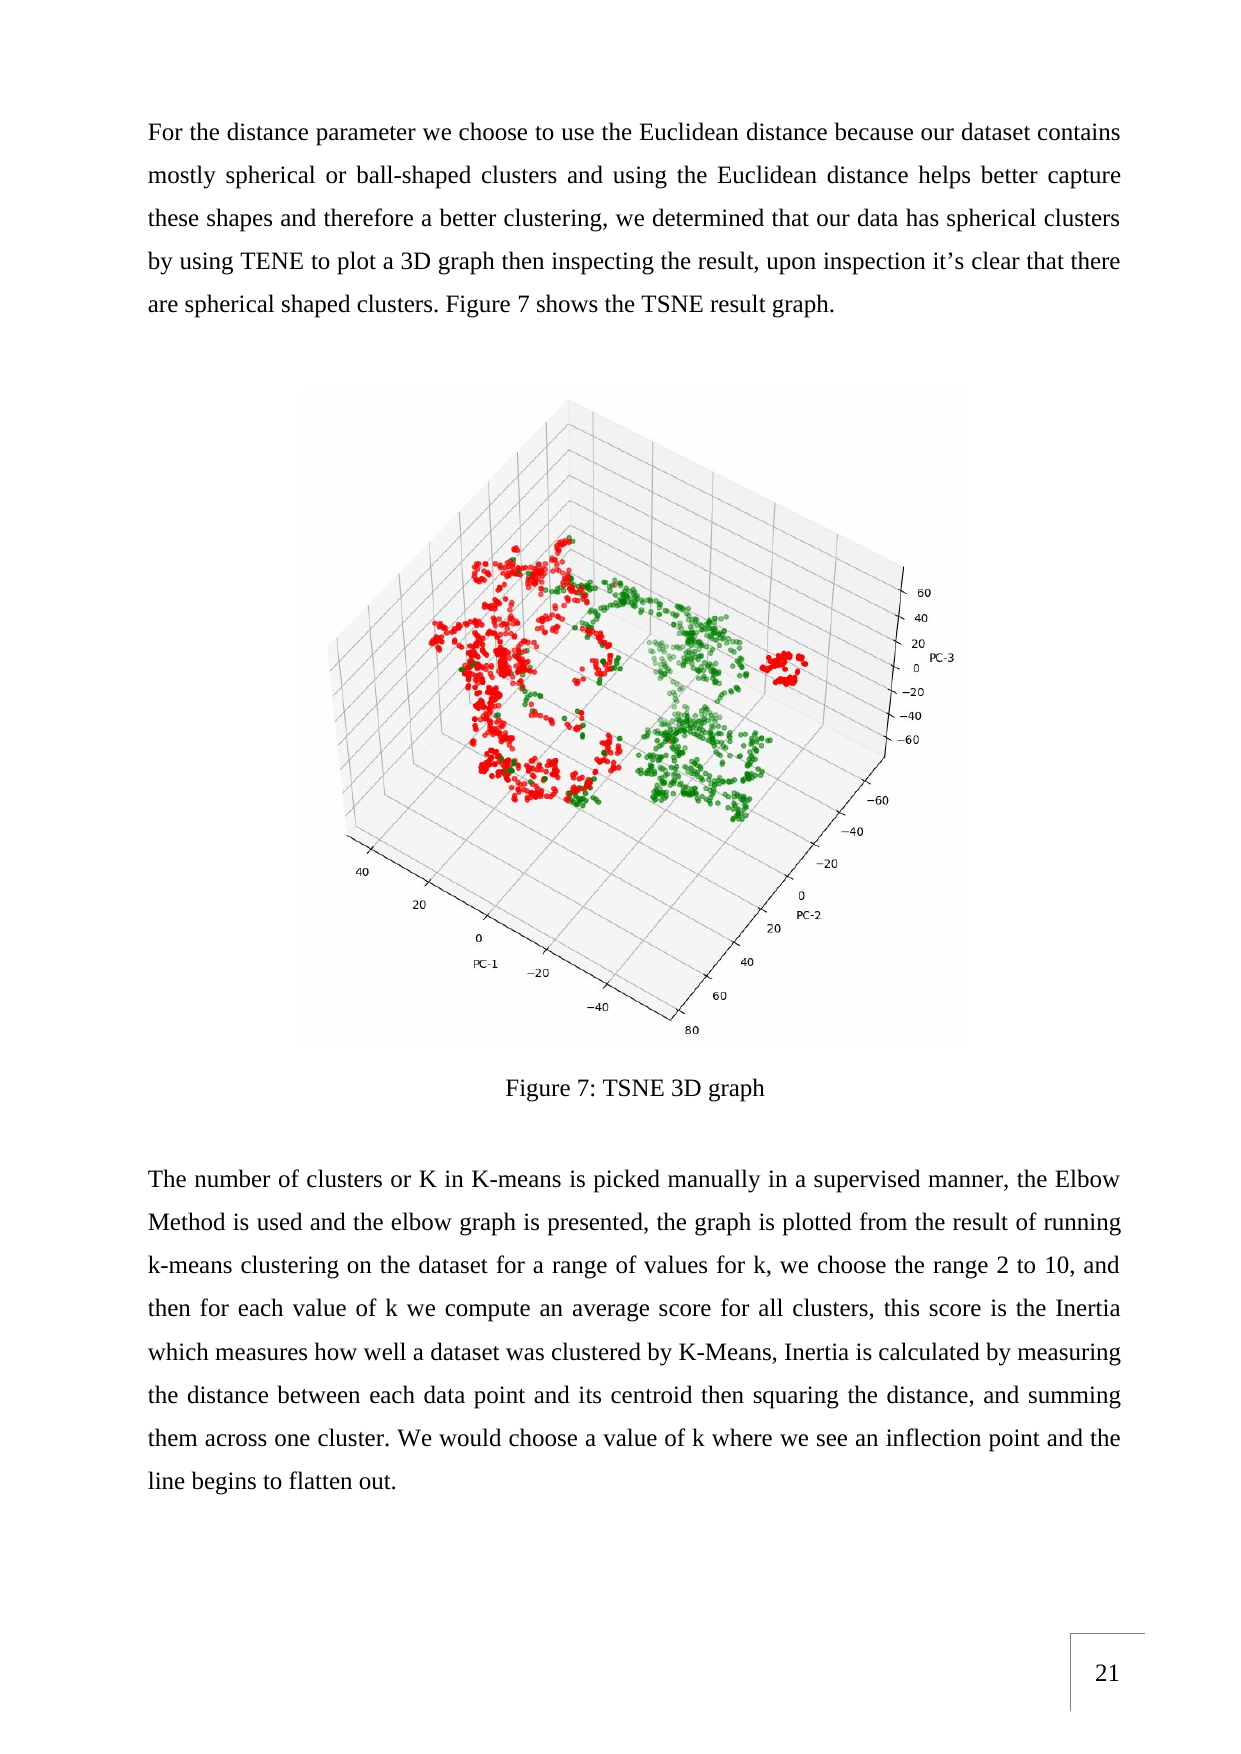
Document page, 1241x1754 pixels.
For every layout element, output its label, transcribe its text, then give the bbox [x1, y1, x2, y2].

text Figure 7: TSNE 3D graph [302, 1047, 968, 1102]
picture [301, 388, 969, 1047]
text For the distance parameter we choose to use the Euclidean distance because our dataset contains mostly spherical or ball-shaped clusters and using the Euclidean distance helps better capture these shapes and therefore a better clustering, we determined that our data has spherical clusters by using TENE to plot a 3D graph then inspecting the result, upon inspection it’s clear that there are spherical shaped clusters. Figure 7 shows the TSNE result graph. [148, 117, 1122, 318]
text The number of clusters or K in K-means is picked manually in a supervised manner, the Elbow Method is used and the elbow graph is presented, the graph is plotted from the result of running k-means clustering on the dataset for a range of values for k, we choose the range 2 to 10, and then for each value of k we compute an average score for all clusters, this score is the Inertia which measures how well a dataset was clustered by K-Means, Inertia is calculated by measuring the distance between each data point and its centroid then squaring the distance, and summing them across one cluster. We would choose a value of k where we see an inflection point and the line begins to flatten out. [148, 401, 1122, 1495]
